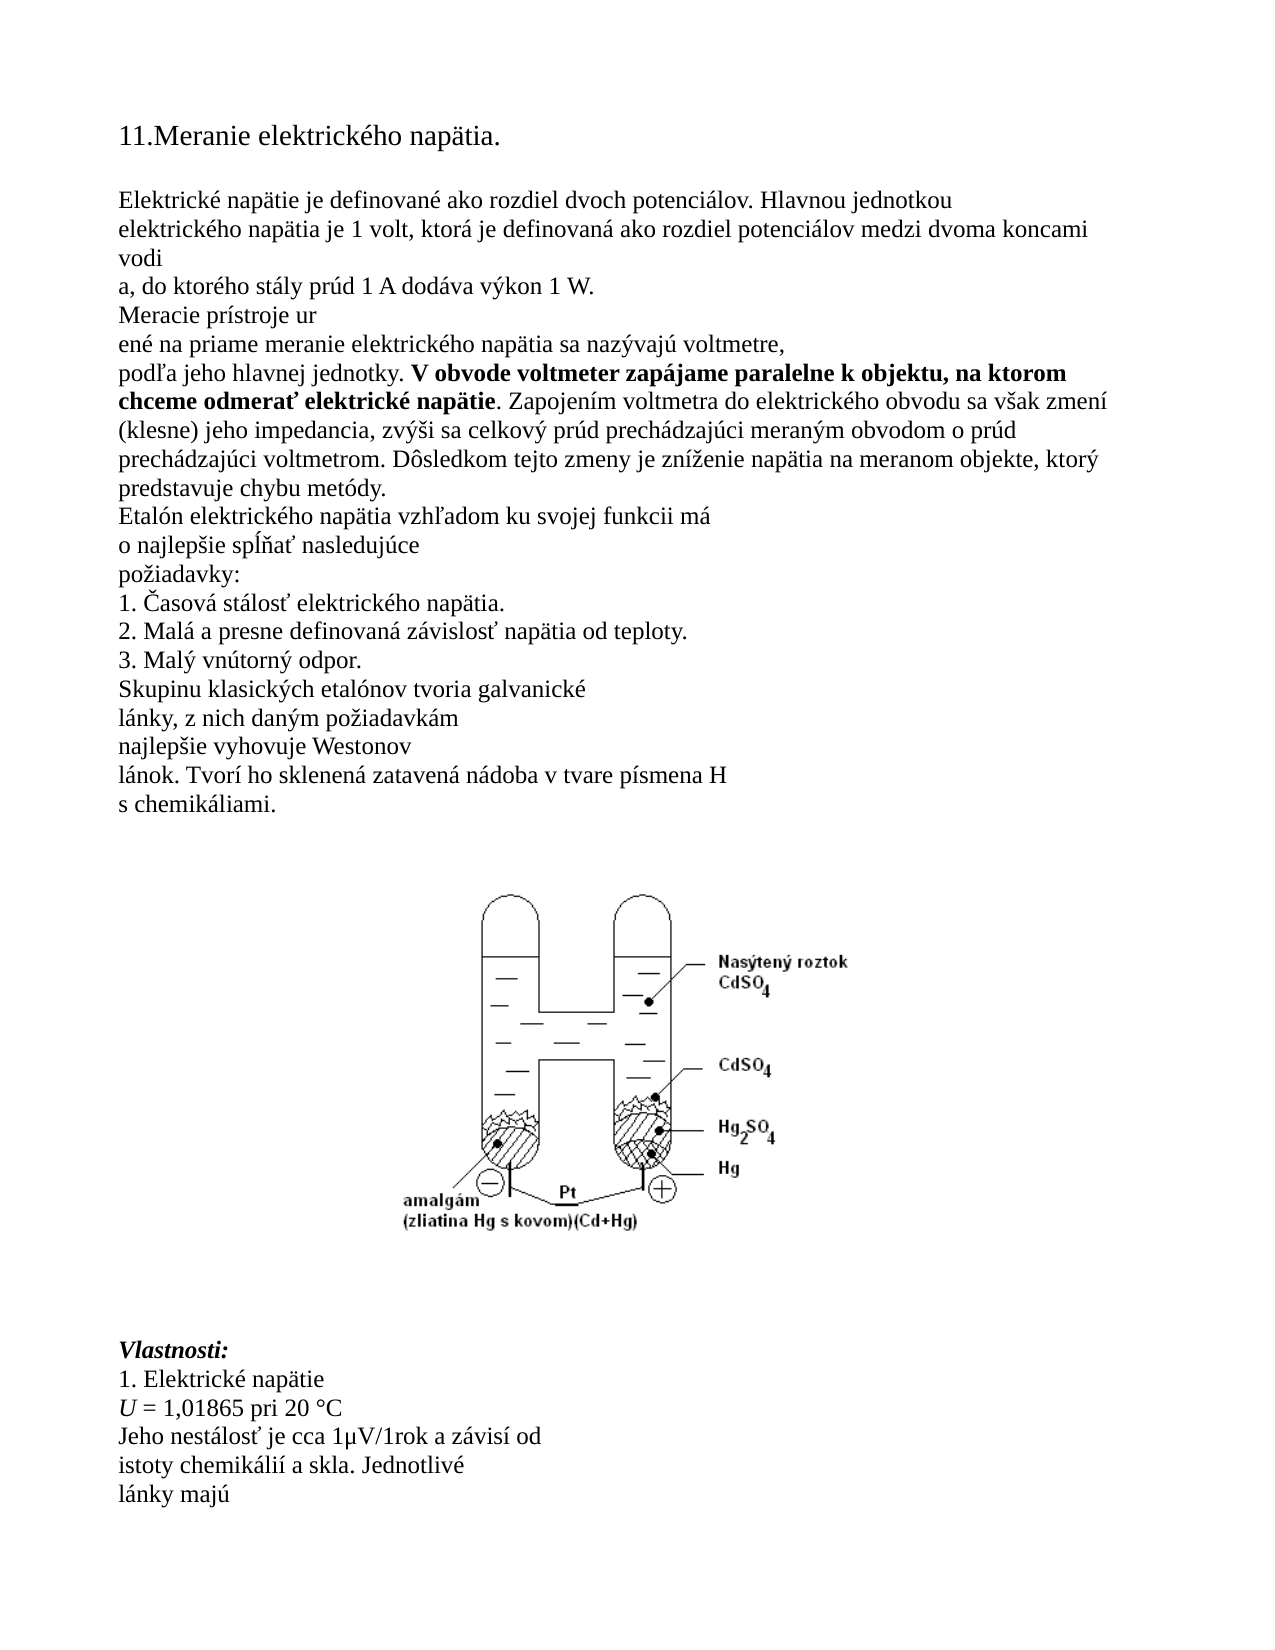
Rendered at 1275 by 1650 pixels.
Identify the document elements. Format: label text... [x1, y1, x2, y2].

text 1. Elektrické napätie [118, 1364, 1157, 1393]
text Skupinu klasických etalónov tvoria galvanické [118, 674, 1157, 703]
text 3. Malý vnútorný odpor. [118, 645, 1157, 674]
text vodi [118, 243, 1157, 271]
text 2. Malá a presne definovaná závislosť napätia od teploty. [118, 616, 1157, 645]
text lánky, z nich daným požiadavkám [118, 703, 1157, 731]
text chceme odmerať elektrické napätie. Zapojením voltmetra do elektrického obvodu sa však zmení [118, 386, 1157, 415]
text podľa jeho hlavnej jednotky. V obvode voltmeter zapájame paralelne k objektu, na ktorom [118, 358, 1157, 386]
text Etalón elektrického napätia vzhľadom ku svojej funkcii má [118, 501, 1157, 530]
text istoty chemikálií a skla. Jednotlivé [118, 1450, 1157, 1479]
text 1. Časová stálosť elektrického napätia. [118, 588, 1157, 616]
text U = 1,01865 pri 20 °C [118, 1393, 1157, 1421]
text ené na priame meranie elektrického napätia sa nazývajú voltmetre, [118, 329, 1157, 358]
text Jeho nestálosť je cca 1μV/1rok a závisí od [118, 1421, 1157, 1450]
text (klesne) jeho impedancia, zvýši sa celkový prúd prechádzajúci meraným obvodom o prúd [118, 415, 1157, 444]
text Vlastnosti: [118, 1335, 1157, 1364]
text lánky majú [118, 1479, 1157, 1508]
text predstavuje chybu metódy. [118, 473, 1157, 501]
text s chemikáliami. [118, 789, 1157, 818]
text prechádzajúci voltmetrom. Dôsledkom tejto zmeny je zníženie napätia na meranom objekte, ktorý [118, 444, 1157, 473]
text lánok. Tvorí ho sklenená zatavená nádoba v tvare písmena H [118, 760, 1157, 789]
text Meracie prístroje ur [118, 300, 1157, 329]
text Elektrické napätie je definované ako rozdiel dvoch potenciálov. Hlavnou jednotkou [118, 185, 1157, 214]
text o najlepšie spĺňať nasledujúce [118, 530, 1157, 559]
text požiadavky: [118, 559, 1157, 588]
text najlepšie vyhovuje Westonov [118, 731, 1157, 760]
text 11.Meranie elektrického napätia. [118, 118, 1157, 152]
text elektrického napätia je 1 volt, ktorá je definovaná ako rozdiel potenciálov medzi dvoma koncami [118, 214, 1157, 243]
text a, do ktorého stály prúd 1 A dodáva výkon 1 W. [118, 271, 1157, 300]
